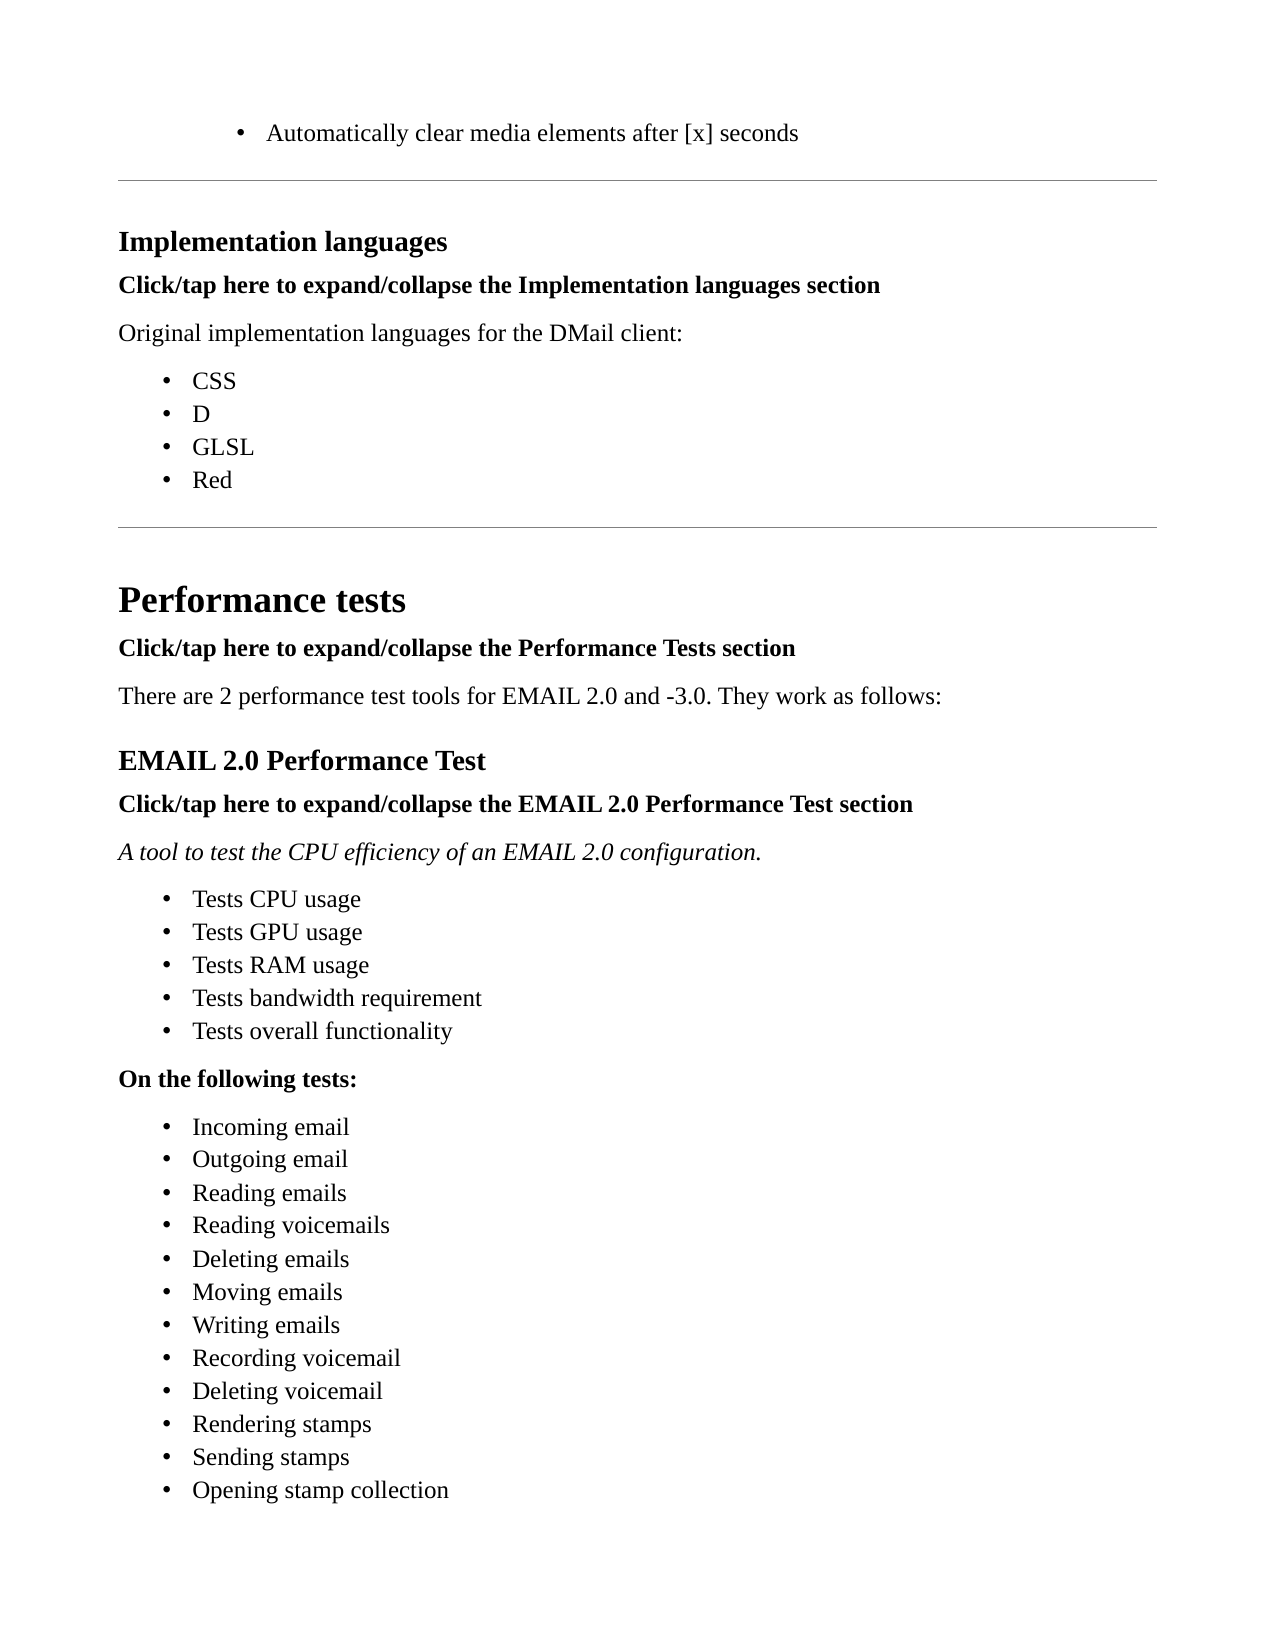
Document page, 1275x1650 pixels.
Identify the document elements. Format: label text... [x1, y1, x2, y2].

subtitle EMAIL 2.0 Performance Test [118, 743, 1157, 777]
list Writing emails [162, 1310, 1157, 1338]
list Tests CPU usage [162, 884, 1157, 913]
list Sending stamps [162, 1442, 1157, 1471]
list Incoming email [162, 1112, 1157, 1140]
text On the following tests: [118, 1064, 1157, 1093]
list Moving emails [162, 1277, 1157, 1305]
subtitle Implementation languages [118, 224, 1157, 258]
list Deleting voicemail [162, 1376, 1157, 1404]
list Automatically clear media elements after [x] seconds [236, 118, 1157, 147]
list CSS [162, 366, 1157, 394]
text Click/tap here to expand/collapse the Performance Tests section [118, 633, 1157, 662]
list Opening stamp collection [162, 1475, 1157, 1503]
list Red [162, 465, 1157, 494]
subtitle Performance tests [118, 578, 1157, 621]
list Tests overall functionality [162, 1016, 1157, 1045]
list Tests RAM usage [162, 950, 1157, 979]
text Click/tap here to expand/collapse the EMAIL 2.0 Performance Test section [118, 789, 1157, 818]
text Original implementation languages for the DMail client: [118, 318, 1157, 347]
list Tests bandwidth requirement [162, 983, 1157, 1012]
text Click/tap here to expand/collapse the Implementation languages section [118, 271, 1157, 299]
list Recording voicemail [162, 1343, 1157, 1371]
list Tests GPU usage [162, 917, 1157, 946]
text A tool to test the CPU efficiency of an EMAIL 2.0 configuration. [118, 837, 1157, 865]
list Outgoing email [162, 1144, 1157, 1173]
list GLSL [162, 432, 1157, 461]
list Deleting emails [162, 1244, 1157, 1272]
list Reading voicemails [162, 1211, 1157, 1239]
text There are 2 performance test tools for EMAIL 2.0 and -3.0. They work as follows: [118, 681, 1157, 709]
list D [162, 399, 1157, 428]
list Reading emails [162, 1178, 1157, 1206]
list Rendering stamps [162, 1409, 1157, 1437]
